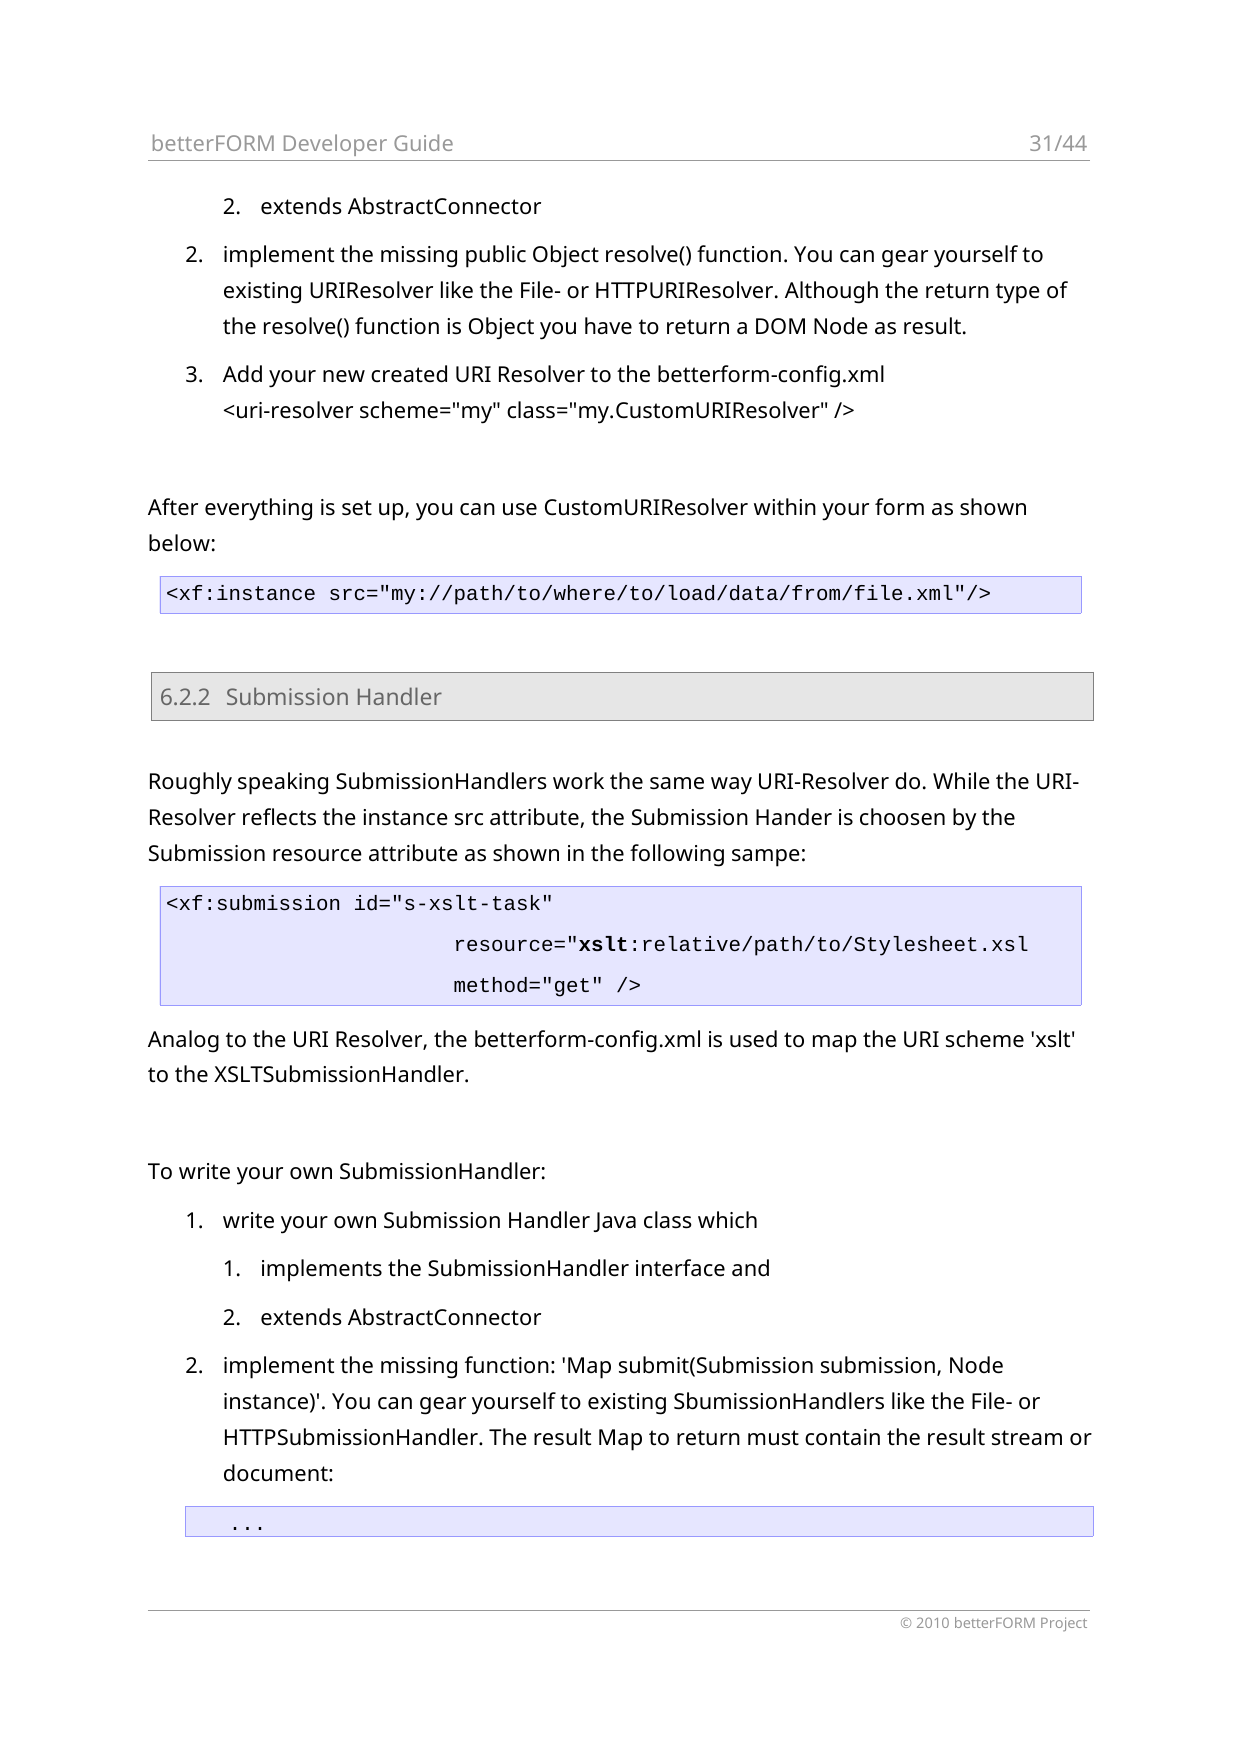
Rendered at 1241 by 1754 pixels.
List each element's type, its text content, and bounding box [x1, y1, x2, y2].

text To write your own SubmissionHandler: [148, 1156, 1090, 1186]
list Add your new created URI Resolver to the betterform-config.xml <uri-resolver scheme="my" class="my.CustomURIResolver" /> [185, 359, 1093, 425]
list write your own Submission Handler Java class which [185, 1205, 1093, 1235]
text Analog to the URI Resolver, the betterform-config.xml is used to map the URI scheme 'xslt' to the XSLTSubmissionHandler. [148, 1023, 1090, 1089]
list implements the SubmissionHandler interface and [223, 1253, 1093, 1283]
text Roughly speaking SubmissionHandlers work the same way URI-Resolver do. While the URI-Resolver reflects the instance src attribute, the Submission Hander is choosen by the Submission resource attribute as shown in the following sampe: [148, 766, 1090, 868]
list ... [186, 1507, 1093, 1536]
list extends AbstractConnector [223, 191, 1093, 221]
list implement the missing public Object resolve() function. You can gear yourself to existing URIResolver like the File- or HTTPURIResolver. Although the return type of the resolve() function is Object you have to return a DOM Node as result. [185, 239, 1093, 341]
text <xf:submission id="s-xslt-task" [161, 887, 1081, 916]
text After everything is set up, you can use CustomURIResolver within your form as shown below: [148, 492, 1090, 558]
text method="get" /> [161, 969, 1081, 1005]
text <xf:instance src="my://path/to/where/to/load/data/from/file.xml"/> [161, 577, 1081, 613]
list implement the missing function: 'Map submit(Submission submission, Node instance)'. You can gear yourself to existing SbumissionHandlers like the File- or HTTPSubmissionHandler. The result Map to return must contain the result stream or document: [185, 1350, 1093, 1488]
text resource="xslt:relative/path/to/Stylesheet.xsl [161, 927, 1081, 958]
list extends AbstractConnector [223, 1302, 1093, 1332]
subtitle Submission Handler [152, 673, 1093, 720]
